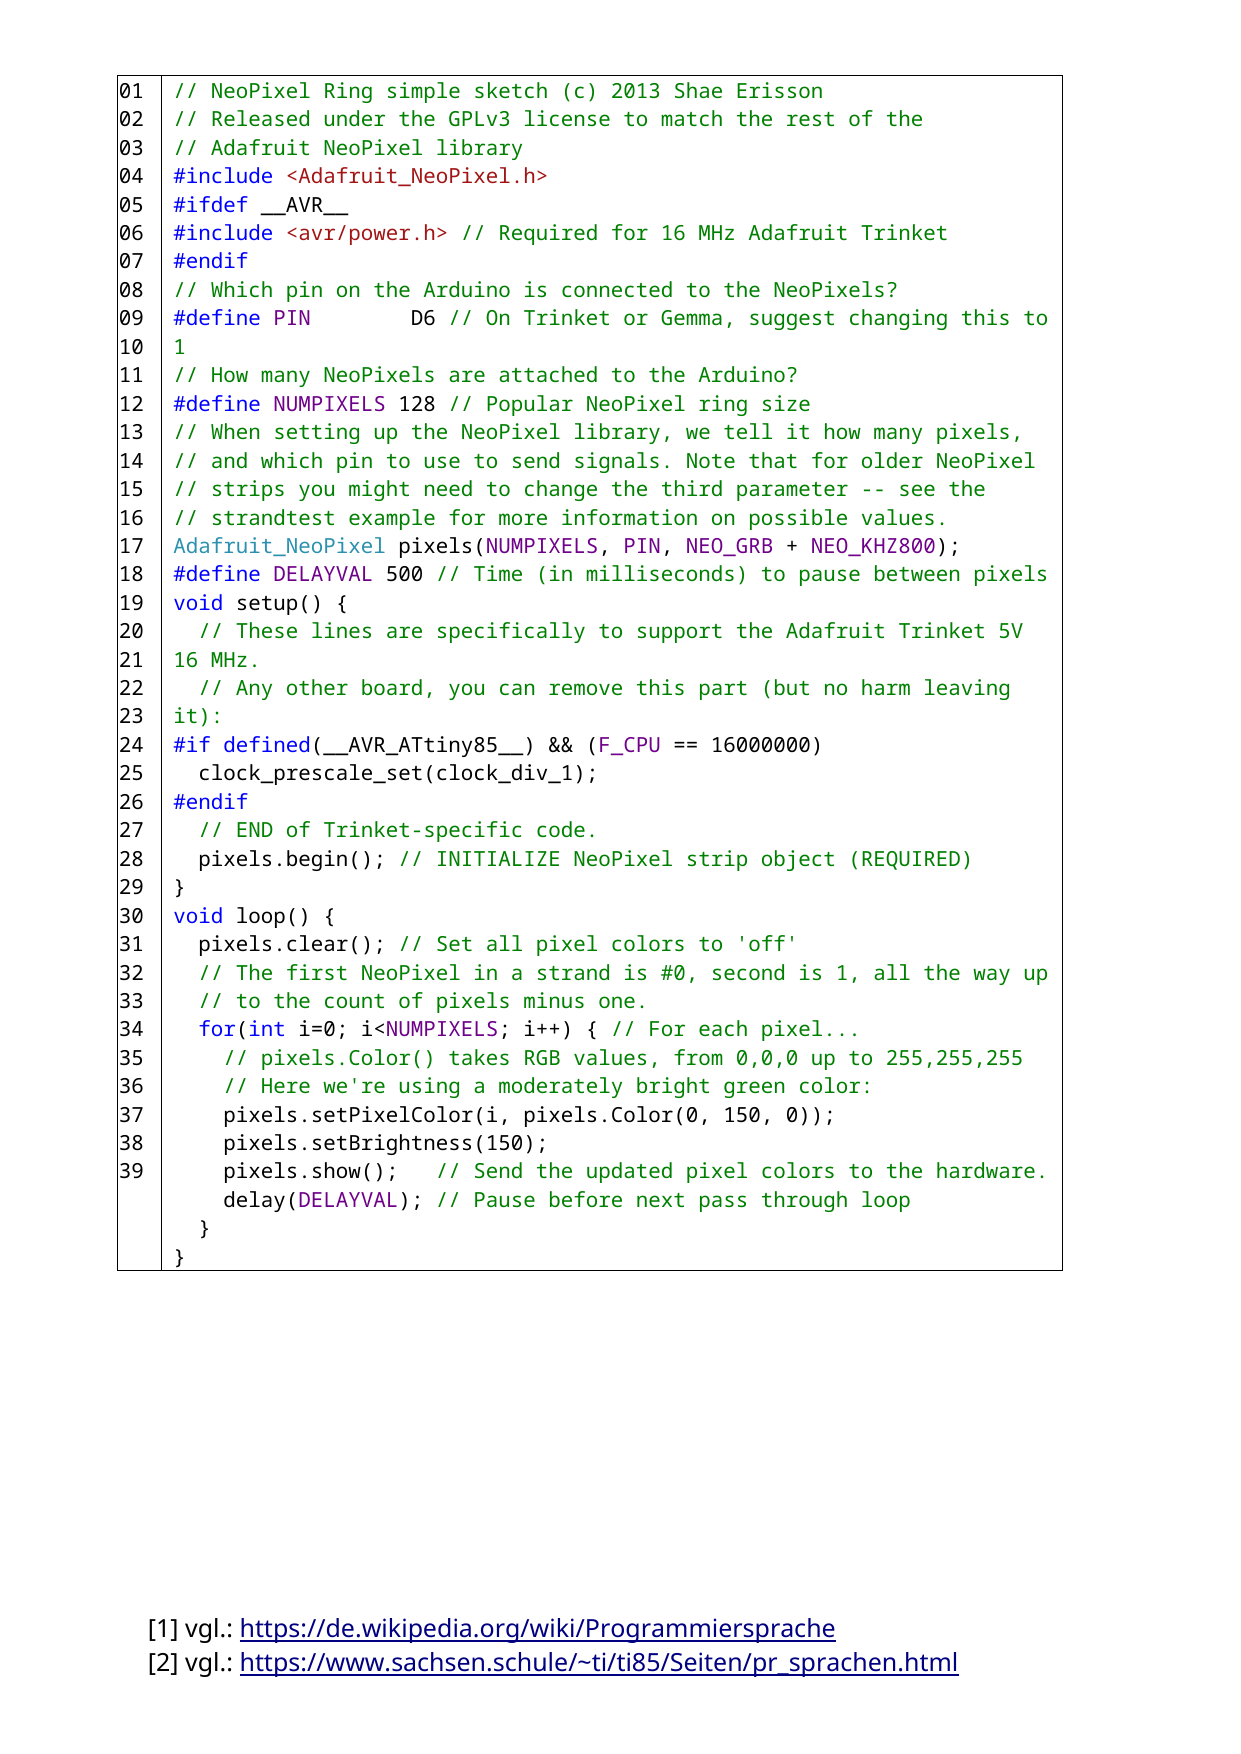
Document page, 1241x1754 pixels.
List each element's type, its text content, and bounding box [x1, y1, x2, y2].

table_header 01 02 03 04 05 06 07 08 09 10 11 12 13 14 15 16 17 18 19 20 21 22 23 24 25 26 27 28 29 30 31 32 33 34 35 36 37 38 39 [118, 76, 161, 1270]
table_header // NeoPixel Ring simple sketch (c) 2013 Shae Erisson // Released under the GPLv3 license to match the rest of the // Adafruit NeoPixel library #include <Adafruit_NeoPixel.h> #ifdef __AVR__ #include <avr/power.h> // Required for 16 MHz Adafruit Trinket #endif // Which pin on the Arduino is connected to the NeoPixels? #define PIN D6 // On Trinket or Gemma, suggest changing this to 1 // How many NeoPixels are attached to the Arduino? #define NUMPIXELS 128 // Popular NeoPixel ring size // When setting up the NeoPixel library, we tell it how many pixels, // and which pin to use to send signals. Note that for older NeoPixel // strips you might need to change the third parameter -- see the // strandtest example for more information on possible values. Adafruit_NeoPixel pixels(NUMPIXELS, PIN, NEO_GRB + NEO_KHZ800); #define DELAYVAL 500 // Time (in milliseconds) to pause between pixels void setup() { // These lines are specifically to support the Adafruit Trinket 5V 16 MHz. // Any other board, you can remove this part (but no harm leaving it): #if defined(__AVR_ATtiny85__) && (F_CPU == 16000000) clock_prescale_set(clock_div_1); #endif // END of Trinket-specific code. pixels.begin(); // INITIALIZE NeoPixel strip object (REQUIRED) } void loop() { pixels.clear(); // Set all pixel colors to 'off' // The first NeoPixel in a strand is #0, second is 1, all the way up // to the count of pixels minus one. for(int i=0; i<NUMPIXELS; i++) { // For each pixel... // pixels.Color() takes RGB values, from 0,0,0 up to 255,255,255 // Here we're using a moderately bright green color: pixels.setPixelColor(i, pixels.Color(0, 150, 0)); pixels.setBrightness(150); pixels.show(); // Send the updated pixel colors to the hardware. delay(DELAYVAL); // Pause before next pass through loop } } [162, 76, 1062, 1270]
